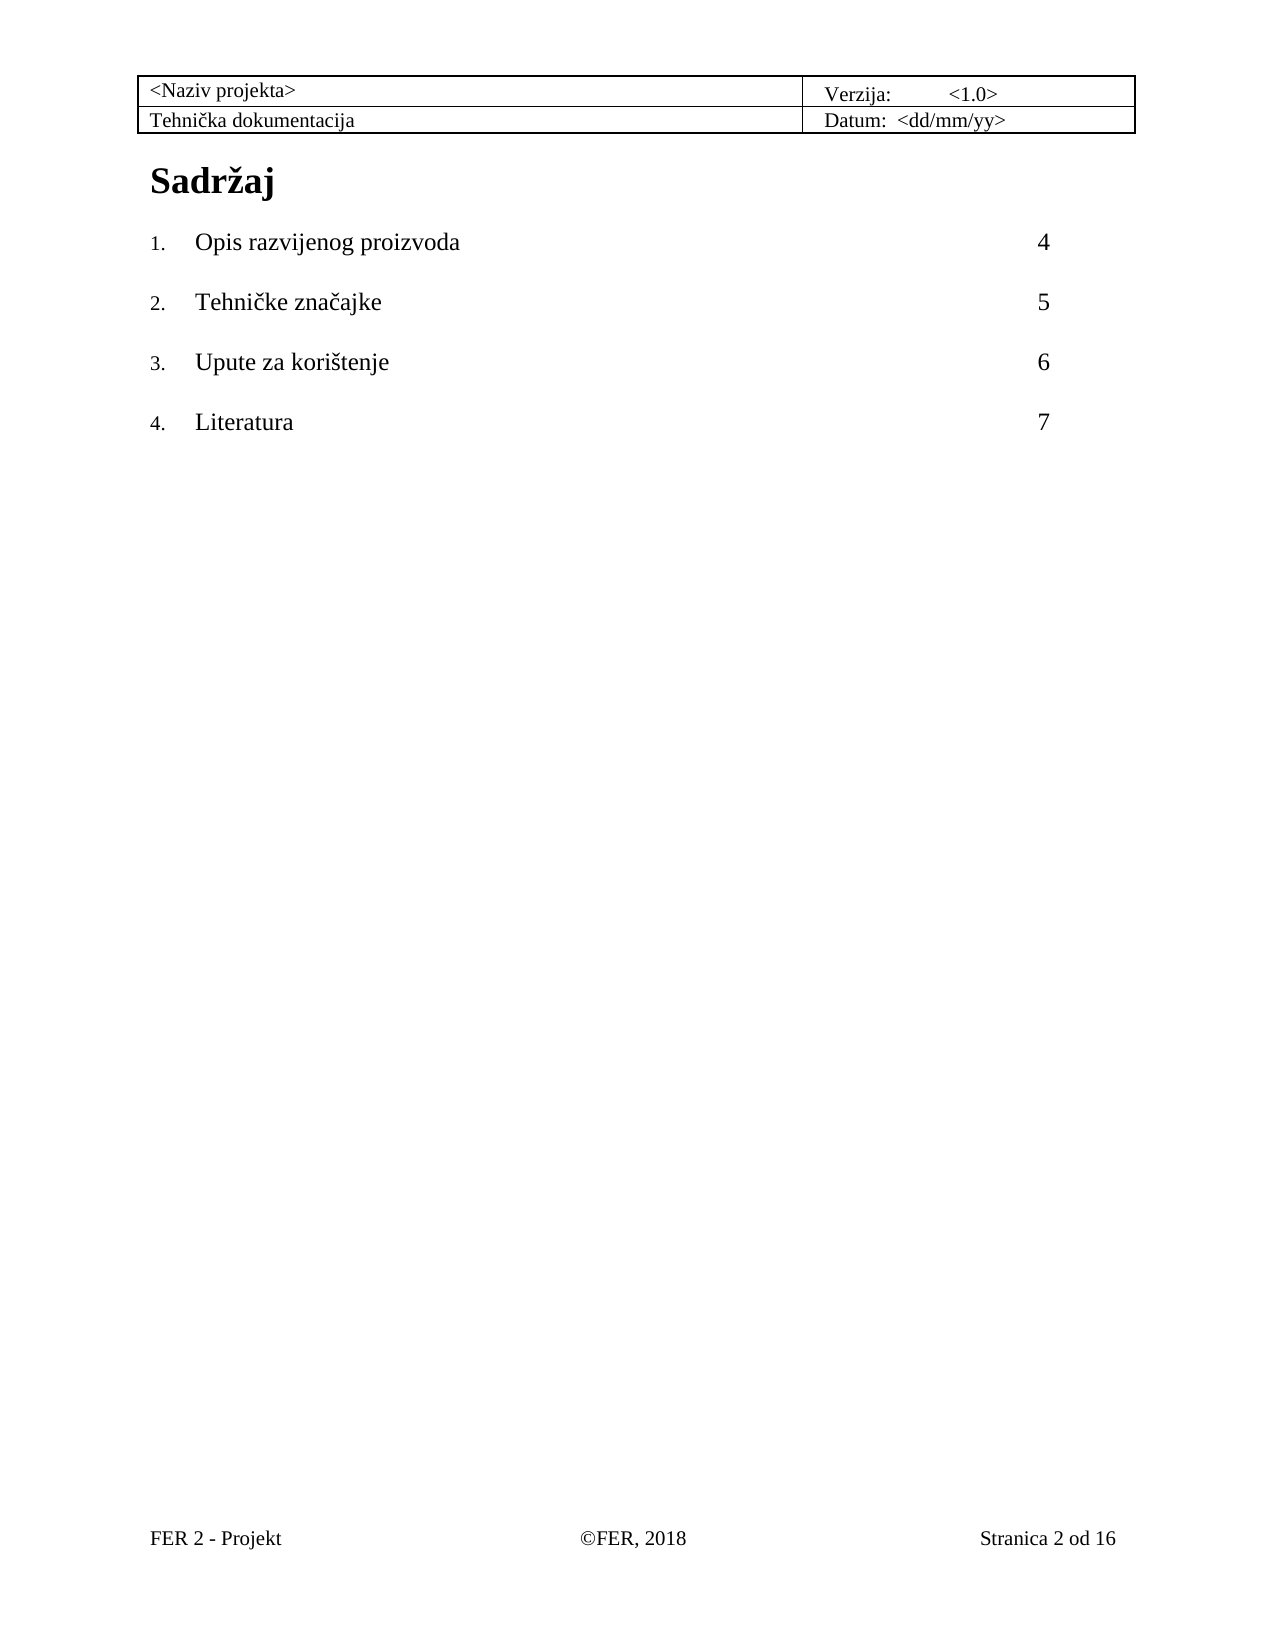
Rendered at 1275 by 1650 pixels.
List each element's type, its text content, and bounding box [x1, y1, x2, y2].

text 4. Literatura 7 [150, 407, 1050, 436]
subtitle Sadržaj [150, 159, 1125, 202]
text 1. Opis razvijenog proizvoda 4 [150, 227, 1050, 256]
text 2. Tehničke značajke 5 [150, 287, 1050, 316]
text 3. Upute za korištenje 6 [150, 347, 1050, 376]
